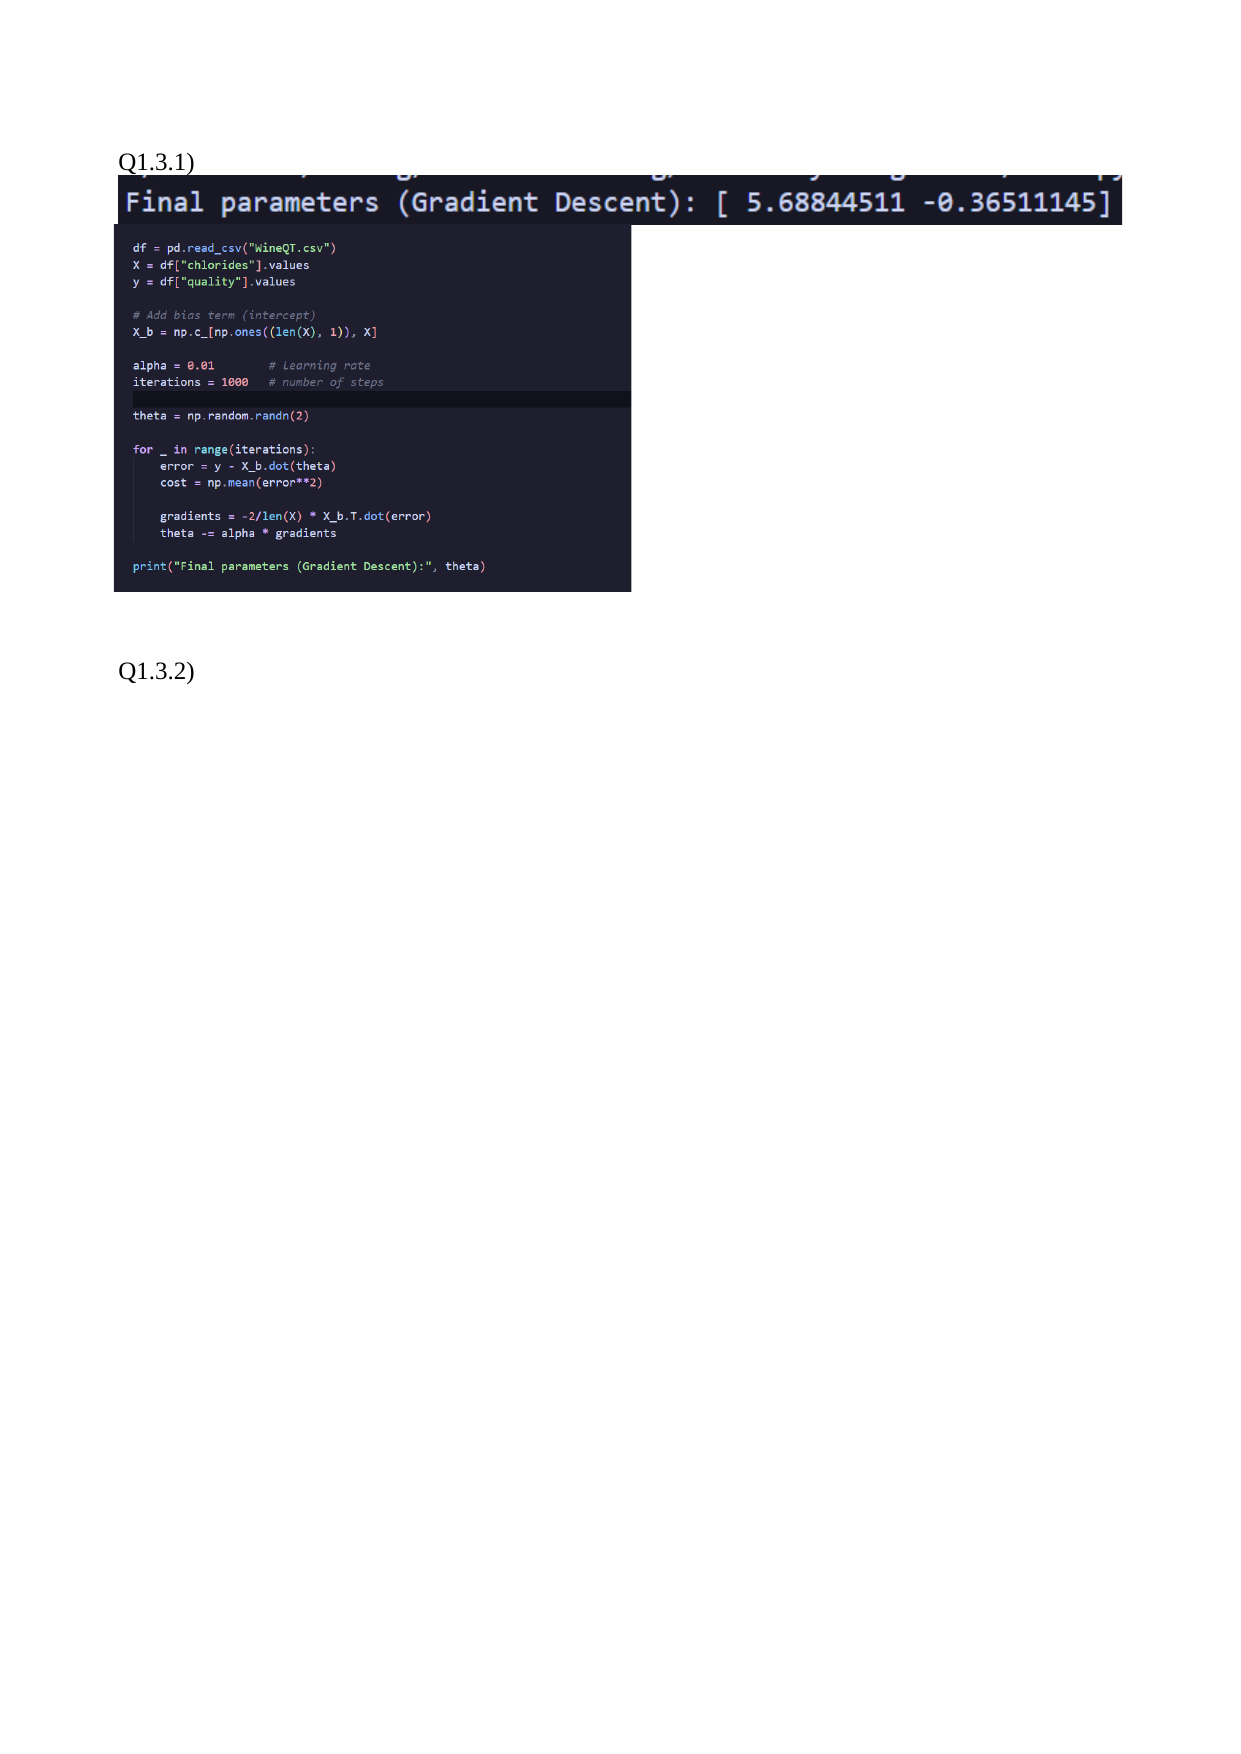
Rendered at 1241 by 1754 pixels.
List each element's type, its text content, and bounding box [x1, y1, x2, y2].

text Q1.3.1) [118, 147, 1122, 175]
text Q1.3.2) [118, 656, 1122, 685]
picture [113, 175, 1123, 592]
